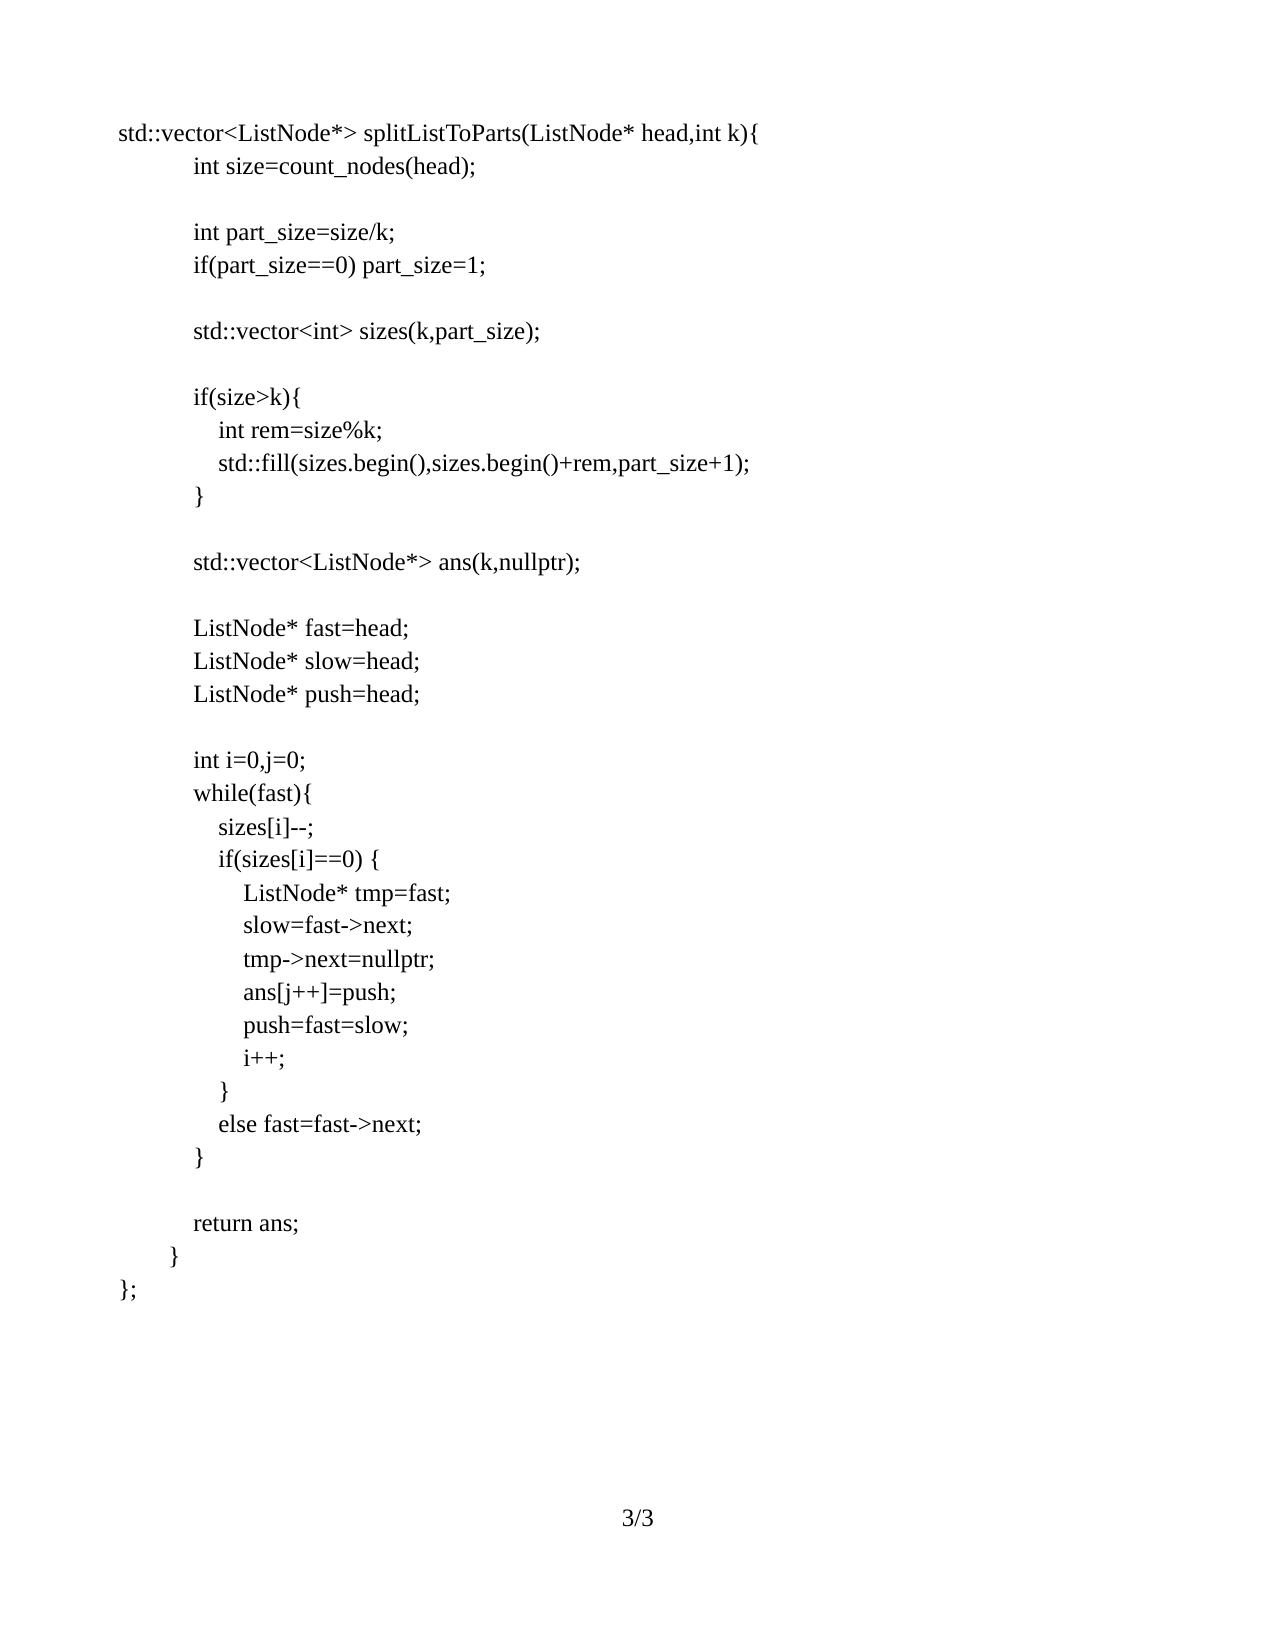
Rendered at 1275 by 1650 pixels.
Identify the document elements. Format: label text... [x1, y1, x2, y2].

text slow=fast->next; [118, 911, 1157, 939]
text if(sizes[i]==0) { [118, 844, 1157, 873]
text } [118, 1142, 1157, 1171]
text } [118, 1076, 1157, 1104]
text int i=0,j=0; [118, 746, 1157, 774]
text if(size>k){ [118, 382, 1157, 411]
text std::vector<ListNode*> splitListToParts(ListNode* head,int k){ [118, 118, 1157, 147]
text ans[j++]=push; [118, 977, 1157, 1005]
text } [118, 1241, 1157, 1269]
text std::fill(sizes.begin(),sizes.begin()+rem,part_size+1); [118, 448, 1157, 477]
text ListNode* tmp=fast; [118, 878, 1157, 906]
text while(fast){ [118, 778, 1157, 807]
text ListNode* push=head; [118, 679, 1157, 708]
text int size=count_nodes(head); [118, 151, 1157, 180]
text } [118, 481, 1157, 510]
text int part_size=size/k; [118, 217, 1157, 246]
text sizes[i]--; [118, 812, 1157, 840]
text i++; [118, 1043, 1157, 1071]
text push=fast=slow; [118, 1010, 1157, 1038]
text if(part_size==0) part_size=1; [118, 250, 1157, 279]
text }; [118, 1274, 1157, 1303]
text tmp->next=nullptr; [118, 944, 1157, 972]
text int rem=size%k; [118, 415, 1157, 444]
text std::vector<int> sizes(k,part_size); [118, 316, 1157, 345]
text return ans; [118, 1208, 1157, 1237]
text ListNode* slow=head; [118, 646, 1157, 675]
text ListNode* fast=head; [118, 613, 1157, 642]
text std::vector<ListNode*> ans(k,nullptr); [118, 547, 1157, 576]
text else fast=fast->next; [118, 1109, 1157, 1137]
